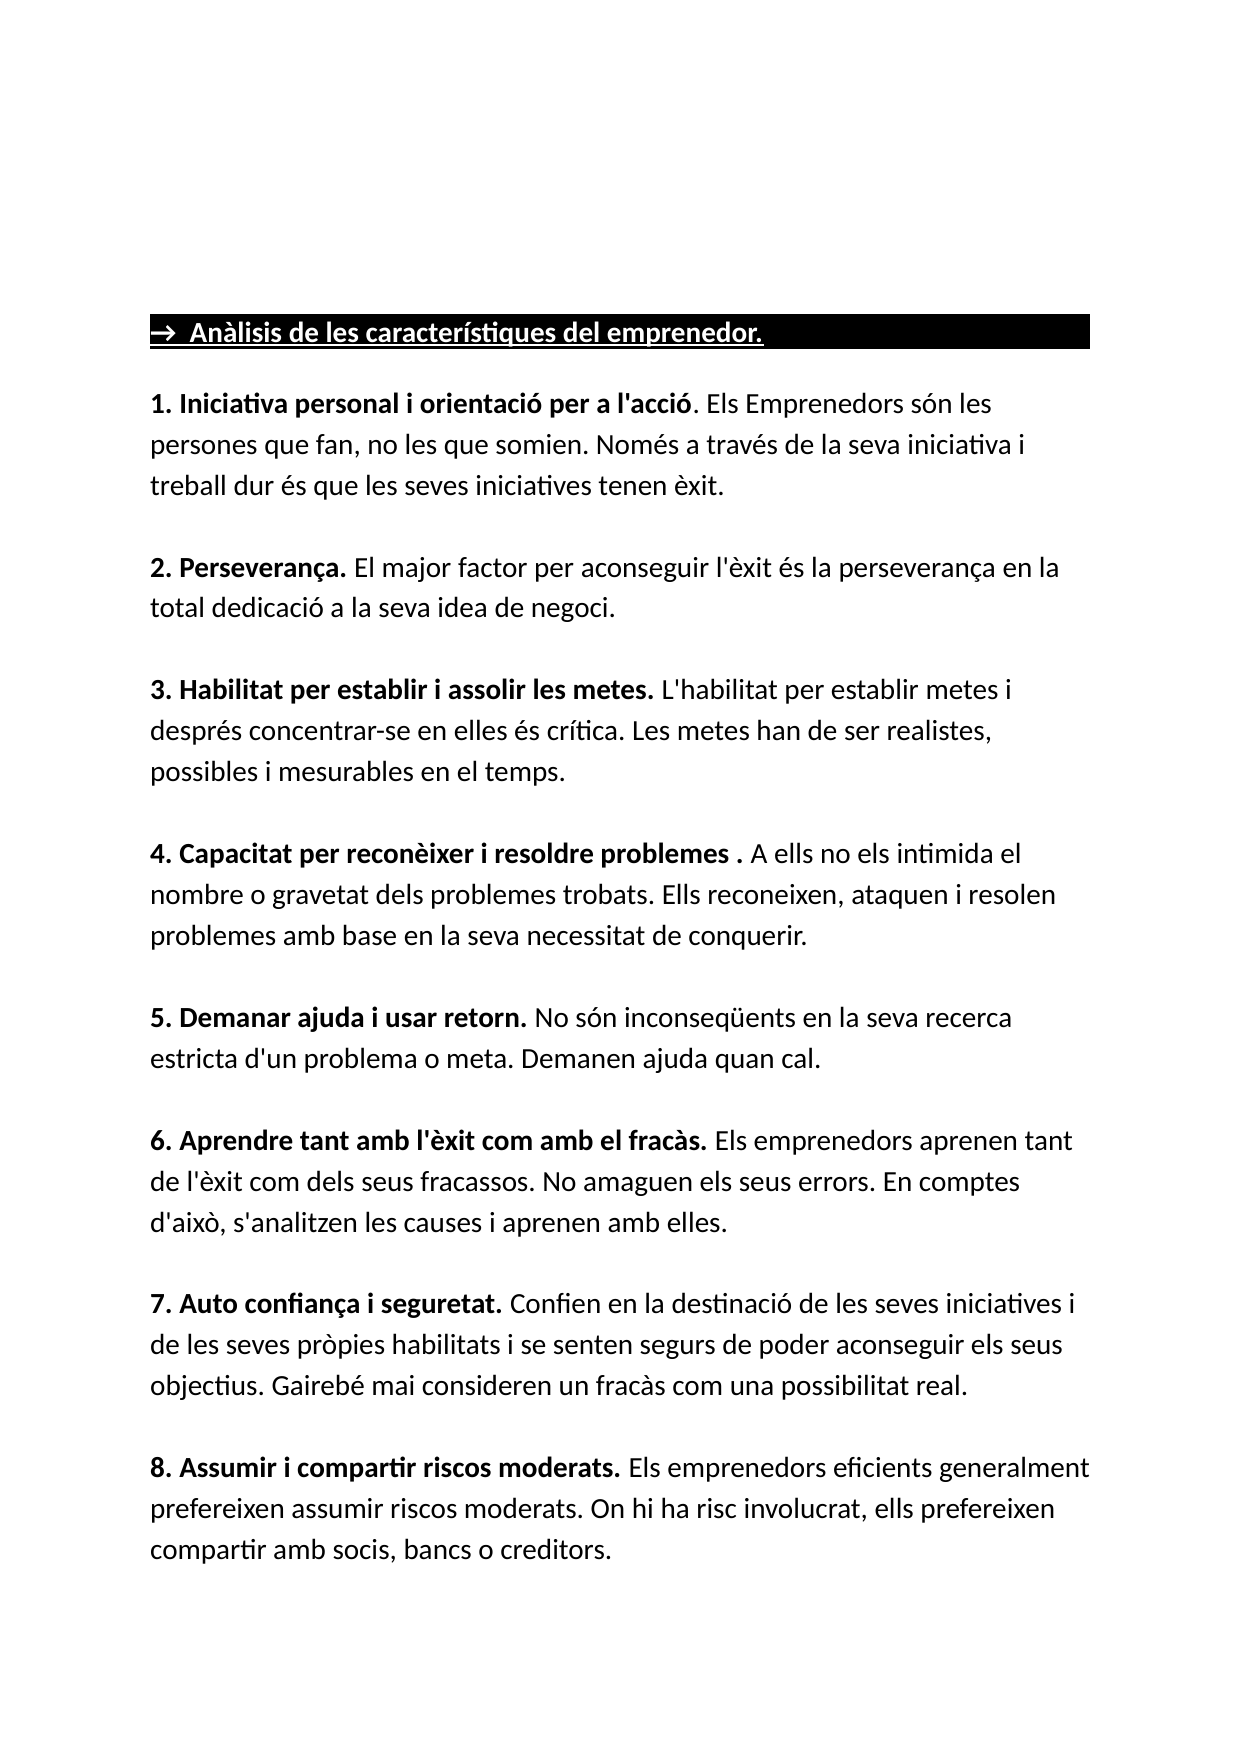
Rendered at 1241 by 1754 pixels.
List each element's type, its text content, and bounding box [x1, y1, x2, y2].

text 1. Iniciativa personal i orientació per a l'acció. Els Emprenedors són les persones que fan, no les que somien. Només a través de la seva iniciativa i treball dur és que les seves iniciatives tenen èxit. [150, 385, 1090, 502]
text 5. Demanar ajuda i usar retorn. No són inconseqüents en la seva recerca estricta d'un problema o meta. Demanen ajuda quan cal. [150, 999, 1090, 1076]
text 7. Auto confiança i seguretat. Confien en la destinació de les seves iniciatives i de les seves pròpies habilitats i se senten segurs de poder aconseguir els seus objectius. Gairebé mai consideren un fracàs com una possibilitat real. [150, 1286, 1090, 1403]
text 8. Assumir i compartir riscos moderats. Els emprenedors eficients generalment prefereixen assumir riscos moderats. On hi ha risc involucrat, ells prefereixen compartir amb socis, bancs o creditors. [150, 1449, 1090, 1567]
text → Anàlisis de les característiques del emprenedor. [150, 314, 1090, 349]
text 2. Perseverança. El major factor per aconseguir l'èxit és la perseverança en la total dedicació a la seva idea de negoci. [150, 549, 1090, 625]
text 4. Capacitat per reconèixer i resoldre problemes . A ells no els intimida el nombre o gravetat dels problemes trobats. Ells reconeixen, ataquen i resolen problemes amb base en la seva necessitat de conquerir. [150, 835, 1090, 953]
text 3. Habilitat per establir i assolir les metes. L'habilitat per establir metes i després concentrar-se en elles és crítica. Les metes han de ser realistes, possibles i mesurables en el temps. [150, 671, 1090, 789]
text 6. Aprendre tant amb l'èxit com amb el fracàs. Els emprenedors aprenen tant de l'èxit com dels seus fracassos. No amaguen els seus errors. En comptes d'això, s'analitzen les causes i aprenen amb elles. [150, 1122, 1090, 1239]
